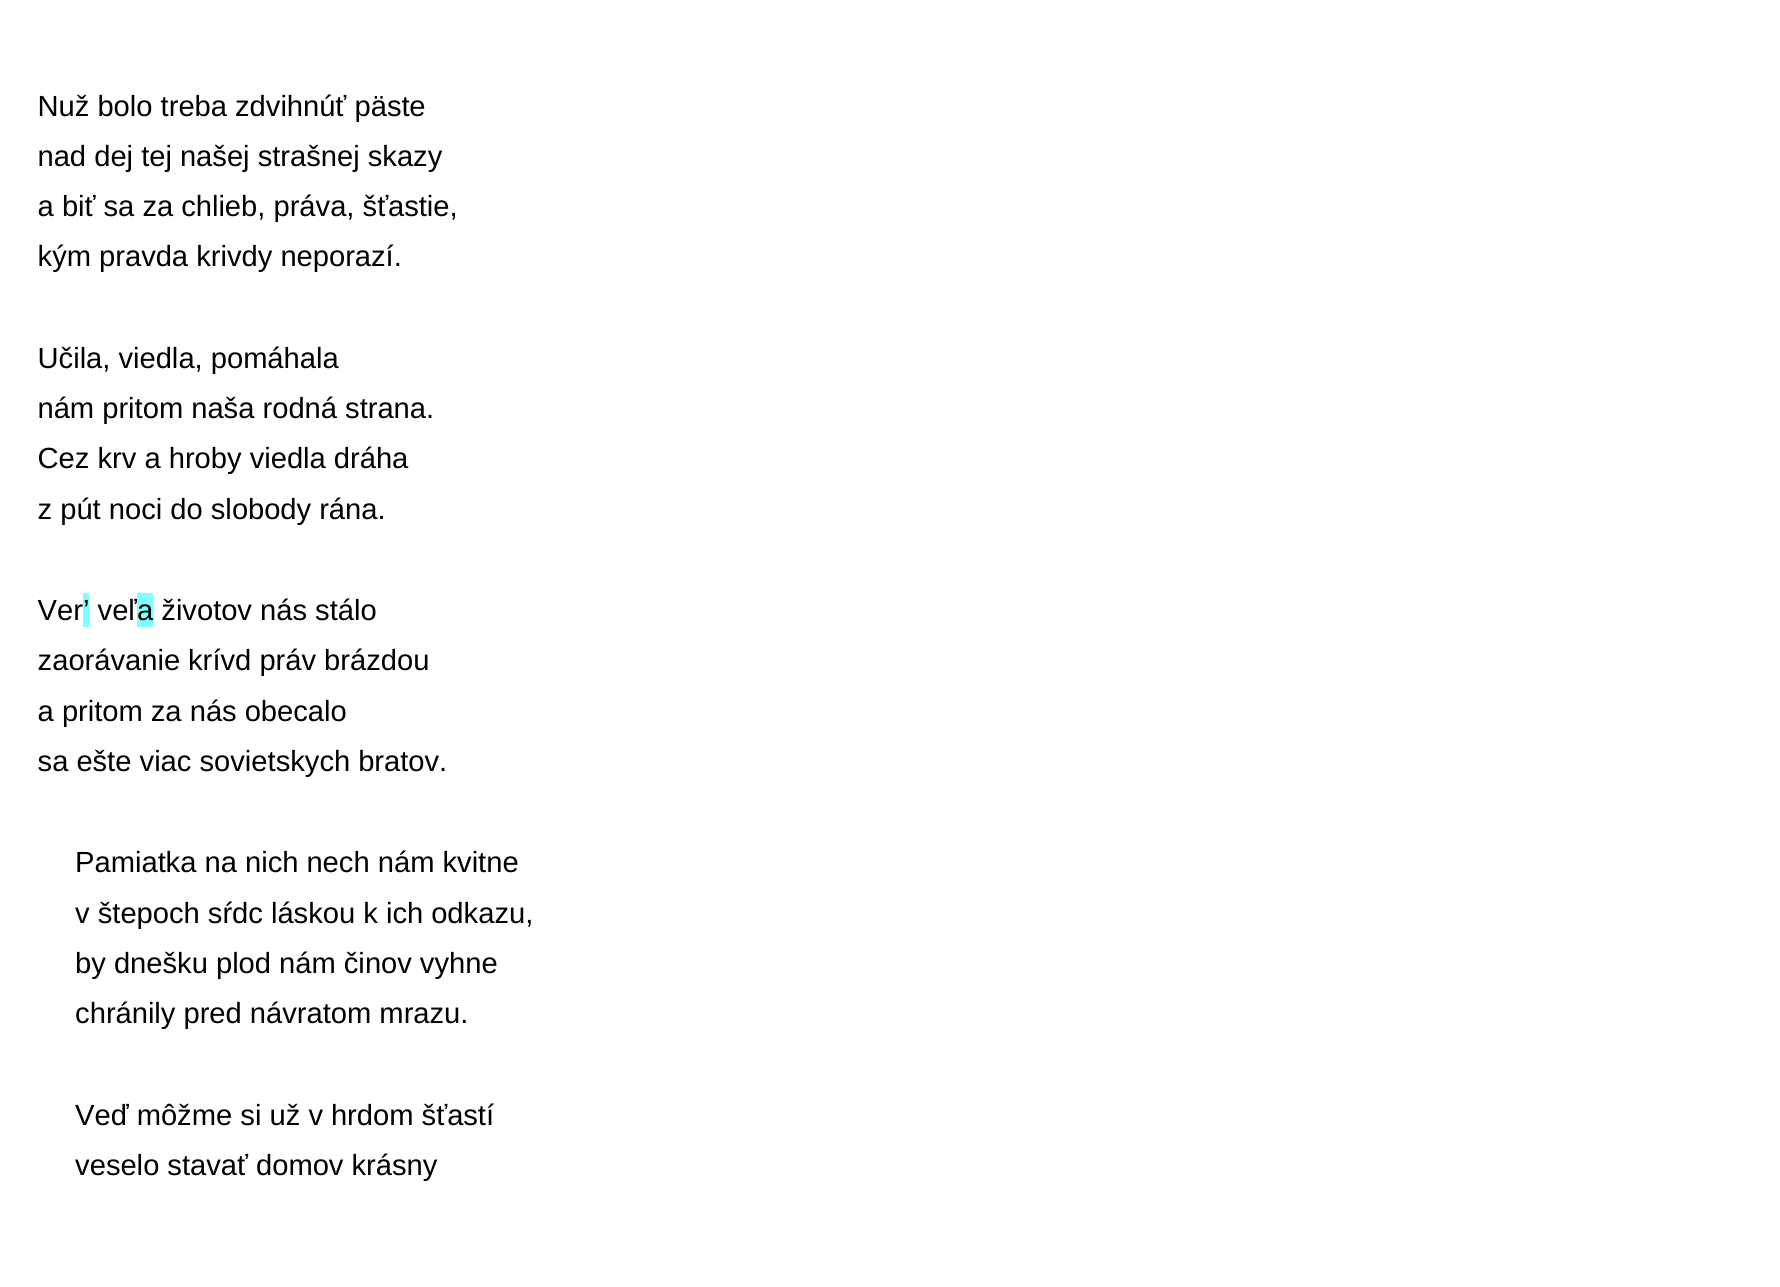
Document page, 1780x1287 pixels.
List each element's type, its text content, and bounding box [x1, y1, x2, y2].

text zaorávanie krívd práv brázdou [37, 643, 1130, 677]
text veselo stavať domov krásny [37, 1148, 1130, 1182]
text Veď môžme si už v hrdom šťastí [37, 1098, 1130, 1131]
text Ver’ veľa životov nás stálo [37, 593, 1130, 627]
text a biť sa za chlieb, práva, šťastie, [37, 189, 1130, 223]
text a pritom za nás obecalo [37, 694, 1130, 727]
text v štepoch sŕdc láskou k ich odkazu, [37, 896, 1130, 929]
text chránily pred návratom mrazu. [37, 996, 1130, 1030]
text by dnešku plod nám činov vyhne [37, 946, 1130, 979]
text kým pravda krivdy neporazí. [37, 239, 1130, 273]
text Nuž bolo treba zdvihnúť päste [37, 88, 1130, 122]
text nám pritom naša rodná strana. [37, 391, 1130, 425]
text sa ešte viac sovietskych bratov. [37, 744, 1130, 778]
text Učila, viedla, pomáhala [37, 341, 1130, 374]
text z pút noci do slobody rána. [37, 492, 1130, 525]
text Cez krv a hroby viedla dráha [37, 441, 1130, 475]
text Pamiatka na nich nech nám kvitne [37, 845, 1130, 879]
text nad dej tej našej strašnej skazy [37, 139, 1130, 172]
